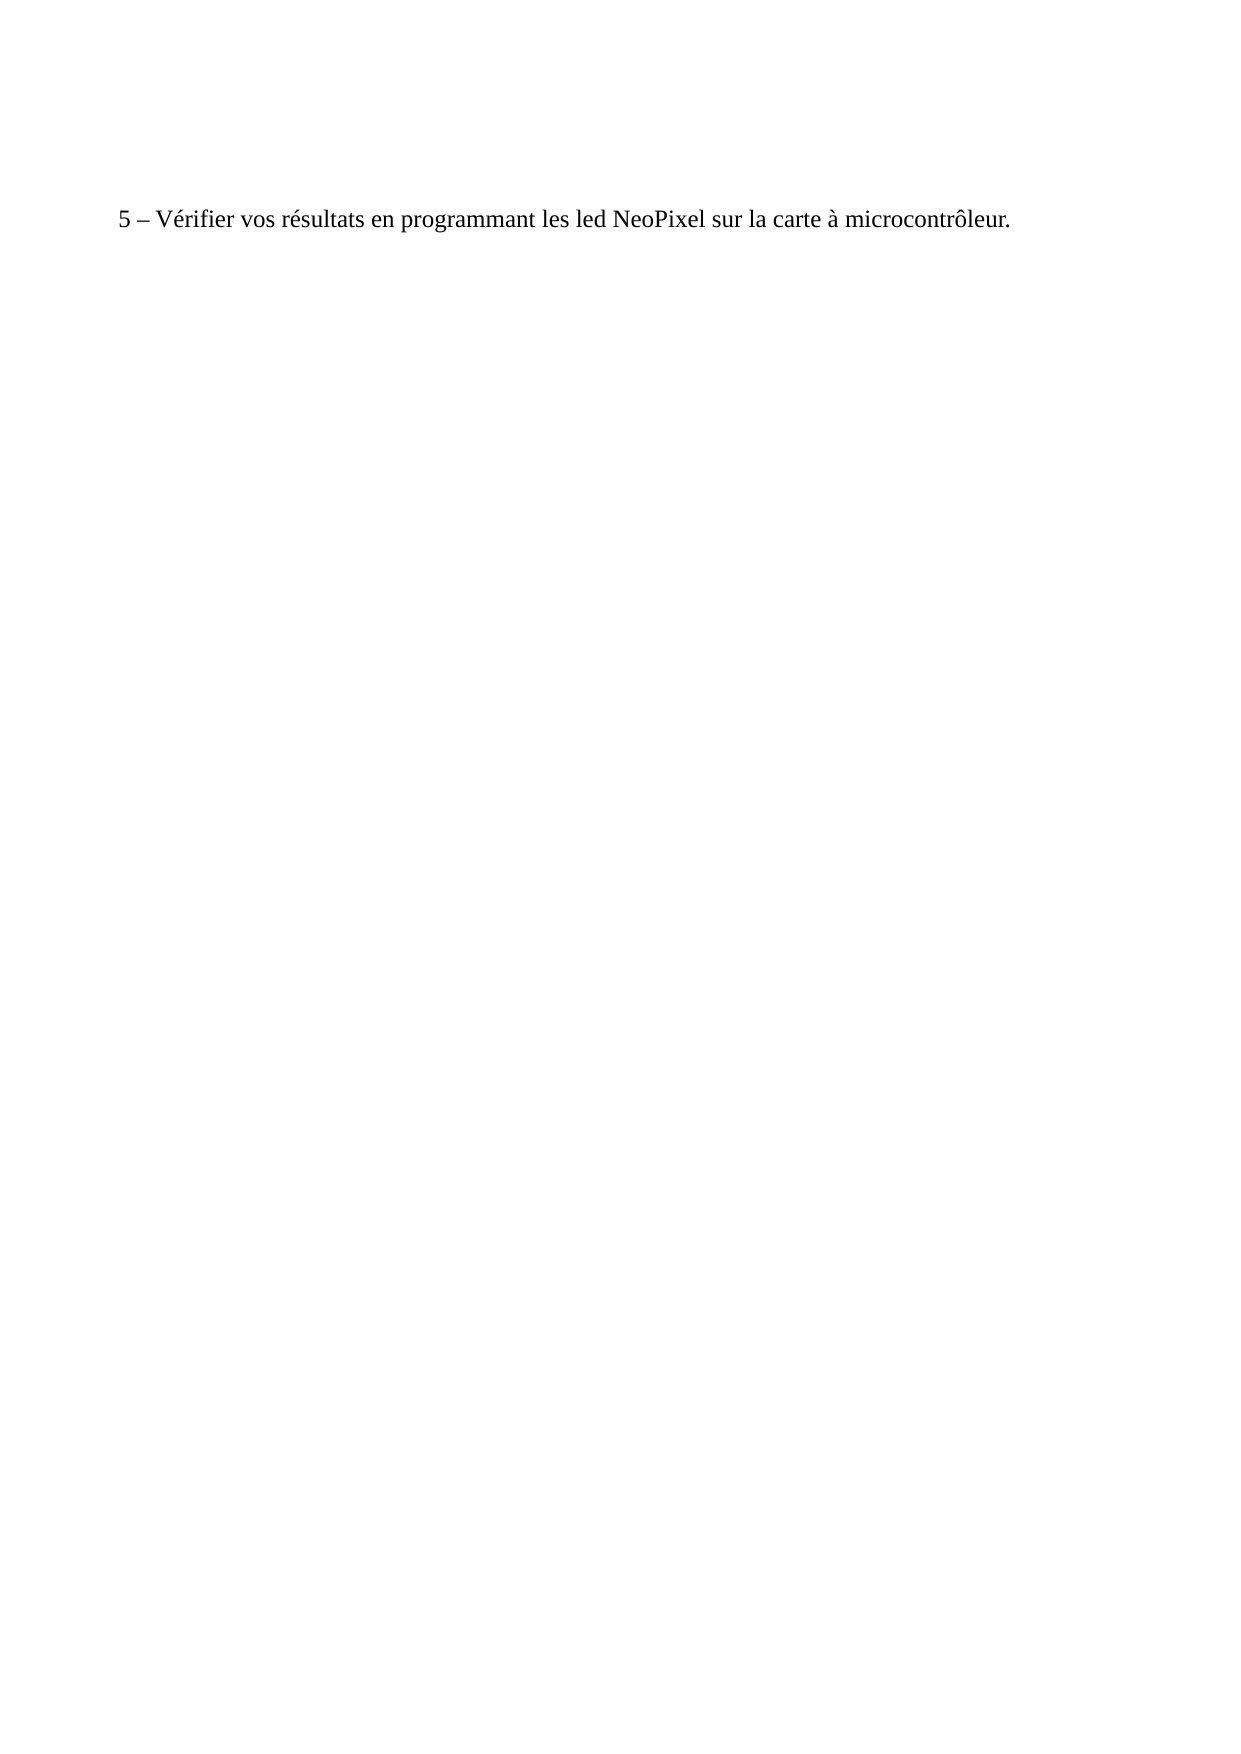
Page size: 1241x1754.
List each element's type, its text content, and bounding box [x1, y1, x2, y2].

text 5 – Vérifier vos résultats en programmant les led NeoPixel sur la carte à microcontrôleur. [118, 204, 1122, 233]
